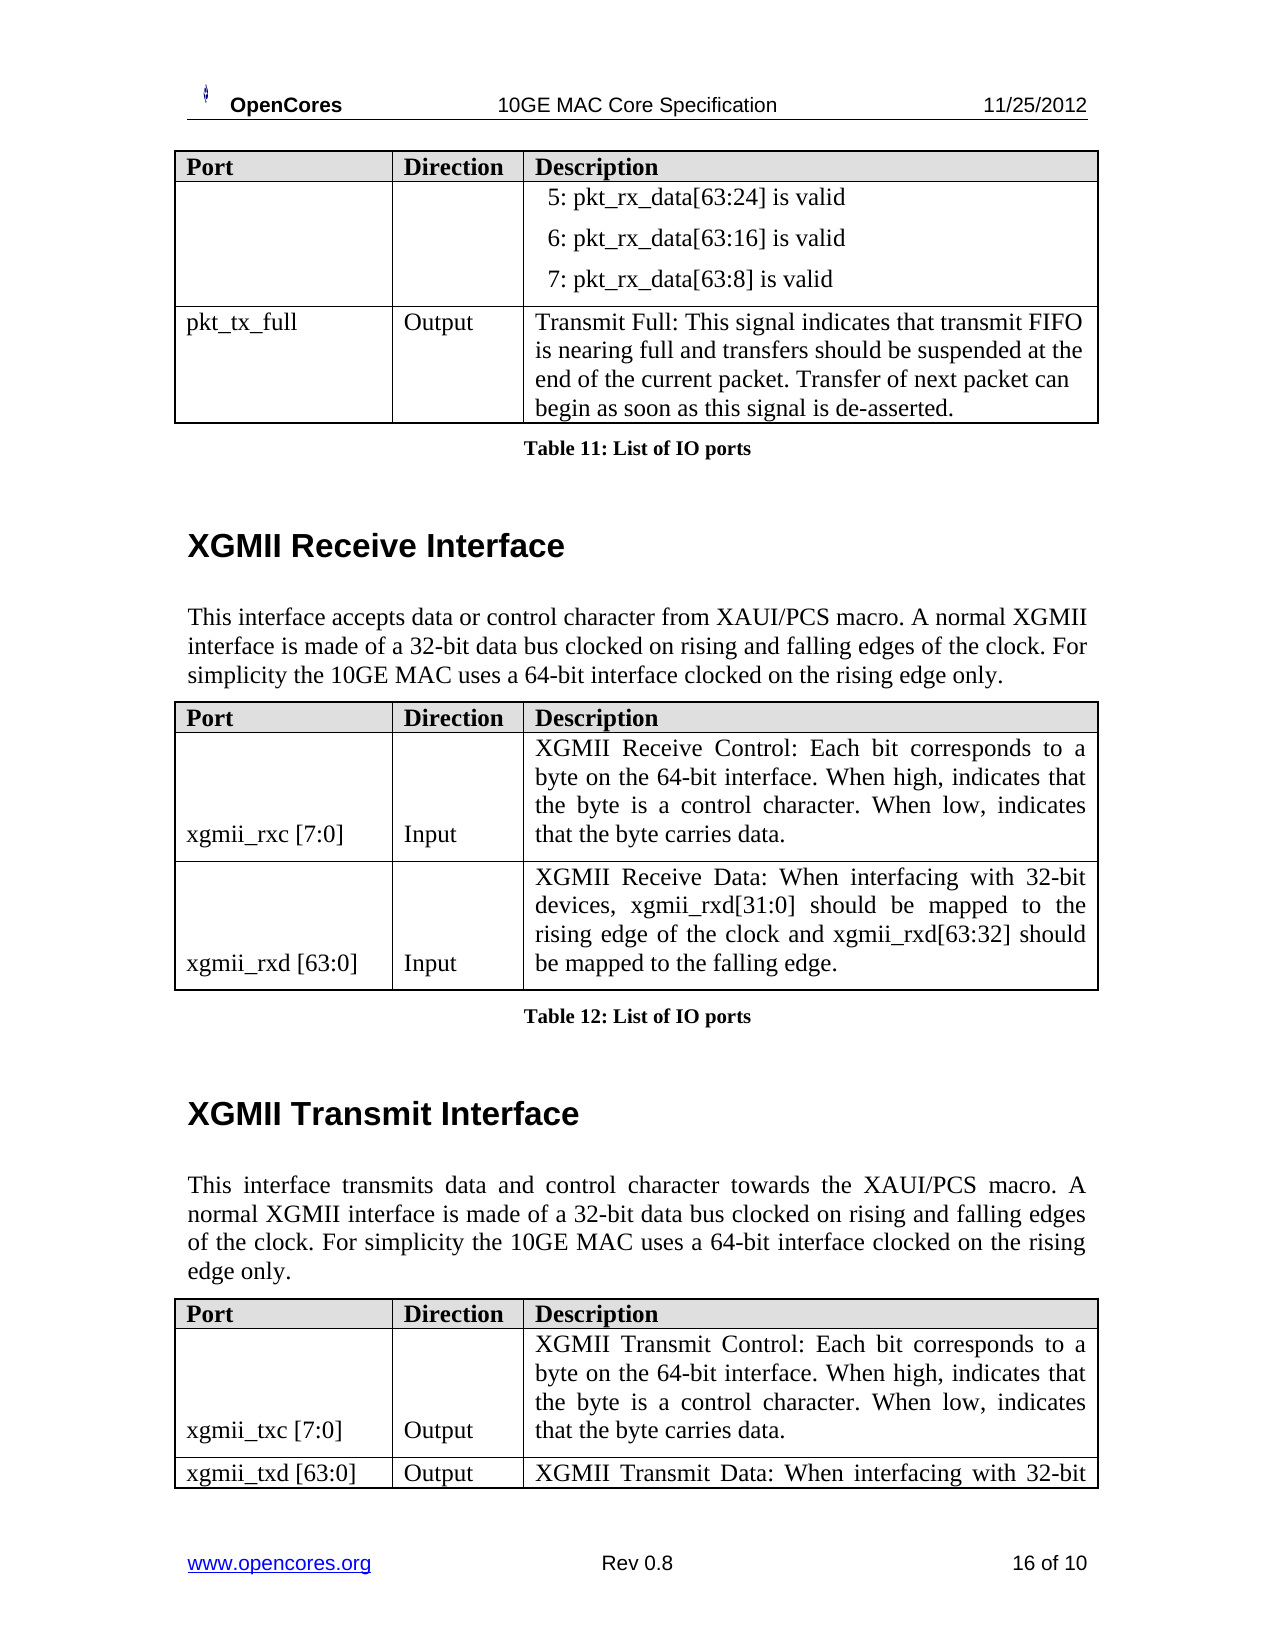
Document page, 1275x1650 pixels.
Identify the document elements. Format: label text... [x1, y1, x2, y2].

text Table 11: List of IO ports [187, 436, 1088, 460]
table_header Port [176, 152, 392, 181]
table_cell XGMII Transmit Data: When interfacing with 32-bit [524, 1458, 1097, 1487]
text This interface accepts data or control character from XAUI/PCS macro. A normal XGMII interface is made of a 32-bit data bus clocked on rising and falling edges of the clock. For simplicity the 10GE MAC uses a 64-bit interface clocked on the rising edge only. [187, 602, 1088, 689]
table_cell Transmit Full: This signal indicates that transmit FIFO is nearing full and transfers should be suspended at the end of the current packet. Transfer of next packet can begin as soon as this signal is de-asserted. [524, 307, 1097, 422]
table_cell Output [393, 1329, 523, 1457]
subtitle XGMII Transmit Interface [187, 1094, 1088, 1132]
table_header Port [176, 703, 392, 732]
table_header Description [524, 703, 1097, 732]
table_cell XGMII Receive Data: When interfacing with 32-bit devices, xgmii_rxd[31:0] should be mapped to the rising edge of the clock and xgmii_rxd[63:32] should be mapped to the falling edge. [524, 862, 1097, 989]
table_cell Output [393, 307, 523, 422]
table_cell XGMII Transmit Control: Each bit corresponds to a byte on the 64-bit interface. When high, indicates that the byte is a control character. When low, indicates that the byte carries data. [524, 1329, 1097, 1457]
table_header Direction [393, 152, 523, 181]
table_cell xgmii_txd [63:0] [176, 1458, 392, 1487]
table_cell XGMII Receive Control: Each bit corresponds to a byte on the 64-bit interface. When high, indicates that the byte is a control character. When low, indicates that the byte carries data. [524, 733, 1097, 861]
table_cell pkt_tx_full [176, 307, 392, 422]
table_cell 5: pkt_rx_data[63:24] is valid 6: pkt_rx_data[63:16] is valid 7: pkt_rx_data[63:8] is valid [524, 182, 1097, 306]
table_header Description [524, 1300, 1097, 1328]
subtitle XGMII Receive Interface [187, 527, 1088, 565]
table_cell xgmii_txc [7:0] [176, 1329, 392, 1457]
table_header Direction [393, 703, 523, 732]
table_cell [393, 182, 523, 306]
table_cell xgmii_rxc [7:0] [176, 733, 392, 861]
table_cell Input [393, 862, 523, 989]
text Table 12: List of IO ports [187, 1004, 1088, 1028]
table_header Port [176, 1300, 392, 1328]
table_header Direction [393, 1300, 523, 1328]
table_cell Input [393, 733, 523, 861]
table_header Description [524, 152, 1097, 181]
table_cell [176, 182, 392, 306]
text This interface transmits data and control character towards the XAUI/PCS macro. A normal XGMII interface is made of a 32-bit data bus clocked on rising and falling edges of the clock. For simplicity the 10GE MAC uses a 64-bit interface clocked on the rising edge only. [187, 1170, 1088, 1285]
table_cell xgmii_rxd [63:0] [176, 862, 392, 989]
table_cell Output [393, 1458, 523, 1487]
